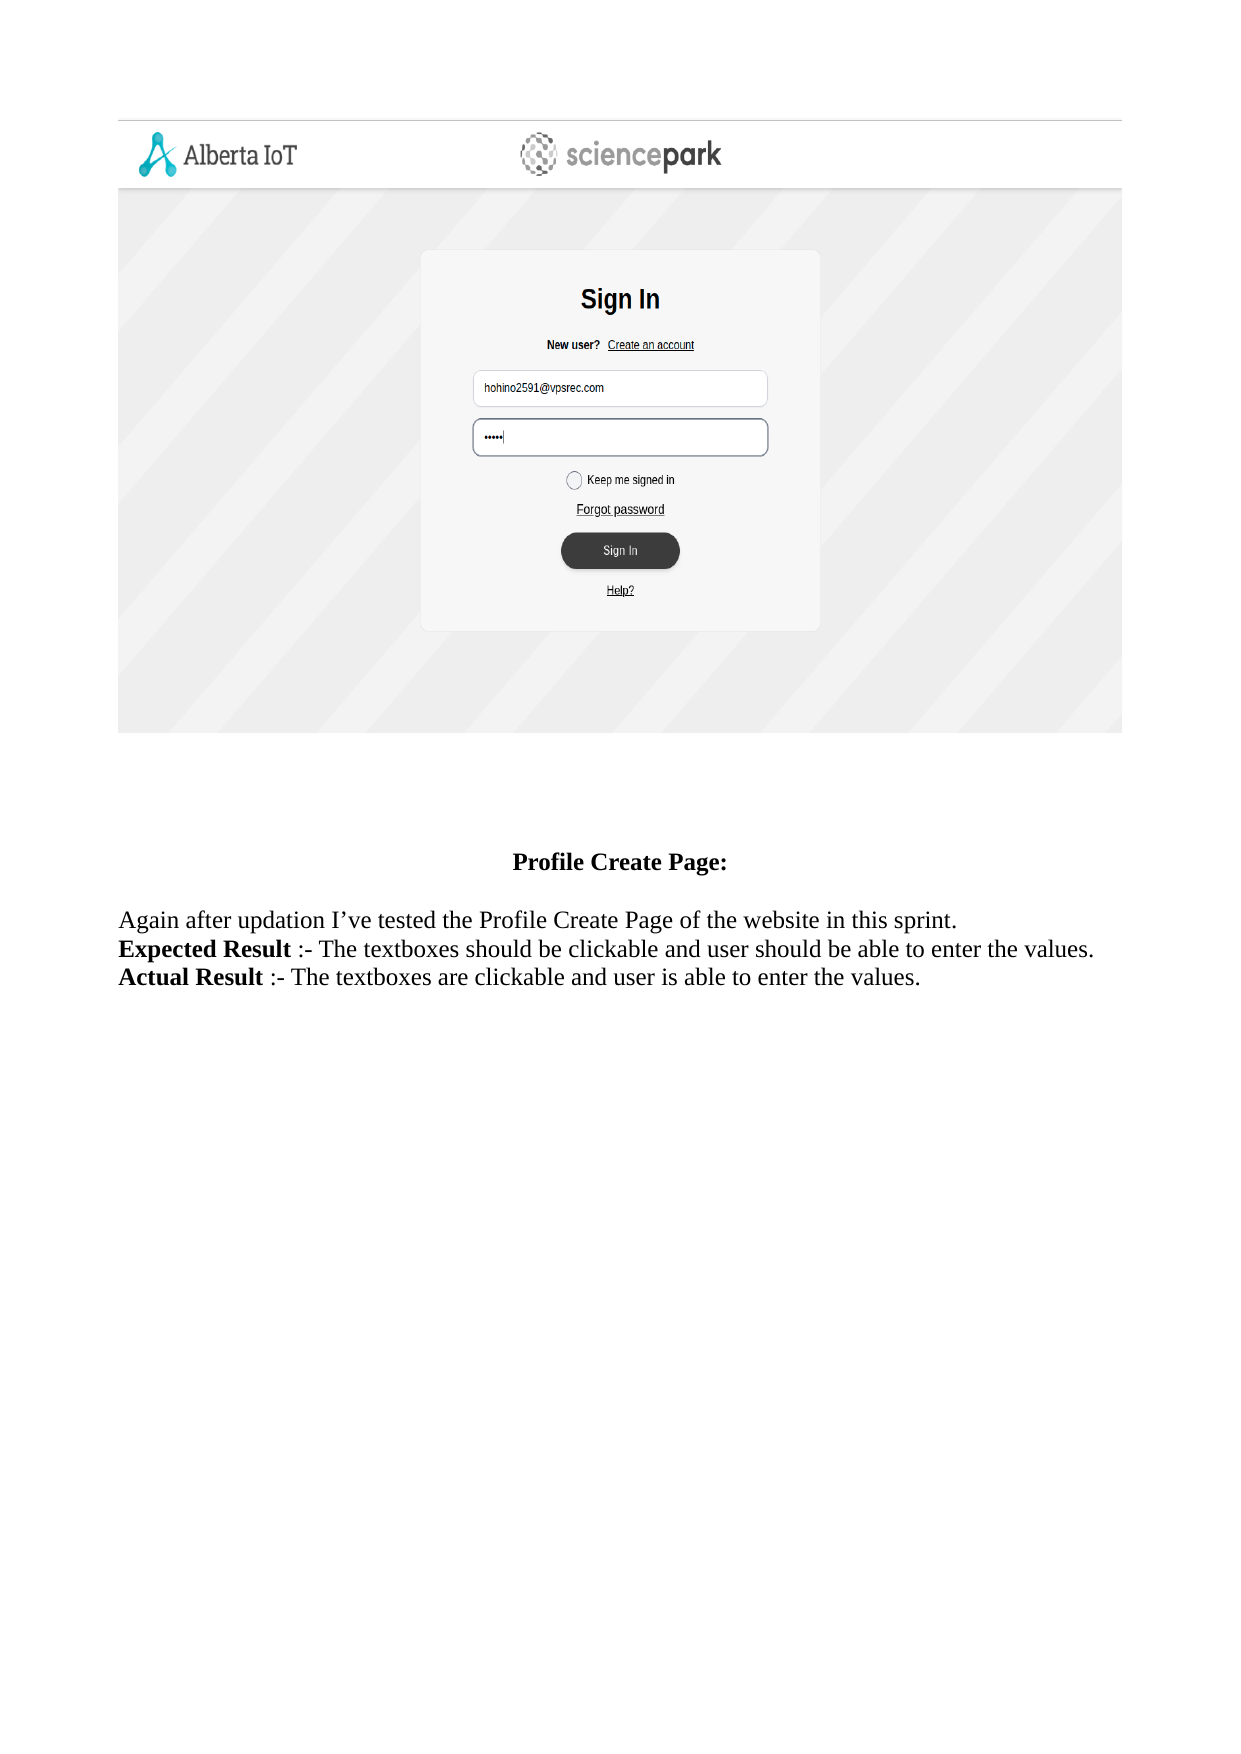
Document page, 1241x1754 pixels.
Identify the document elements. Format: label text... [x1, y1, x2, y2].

text Profile Create Page: [118, 790, 1122, 905]
picture [118, 118, 1123, 733]
text Again after updation I’ve tested the Profile Create Page of the website in this sprint. Expected Result :- The textboxes should be clickable and user should be able to enter the values. Actual Result :- The textboxes are clickable and user is able to enter the values. [118, 905, 1122, 991]
